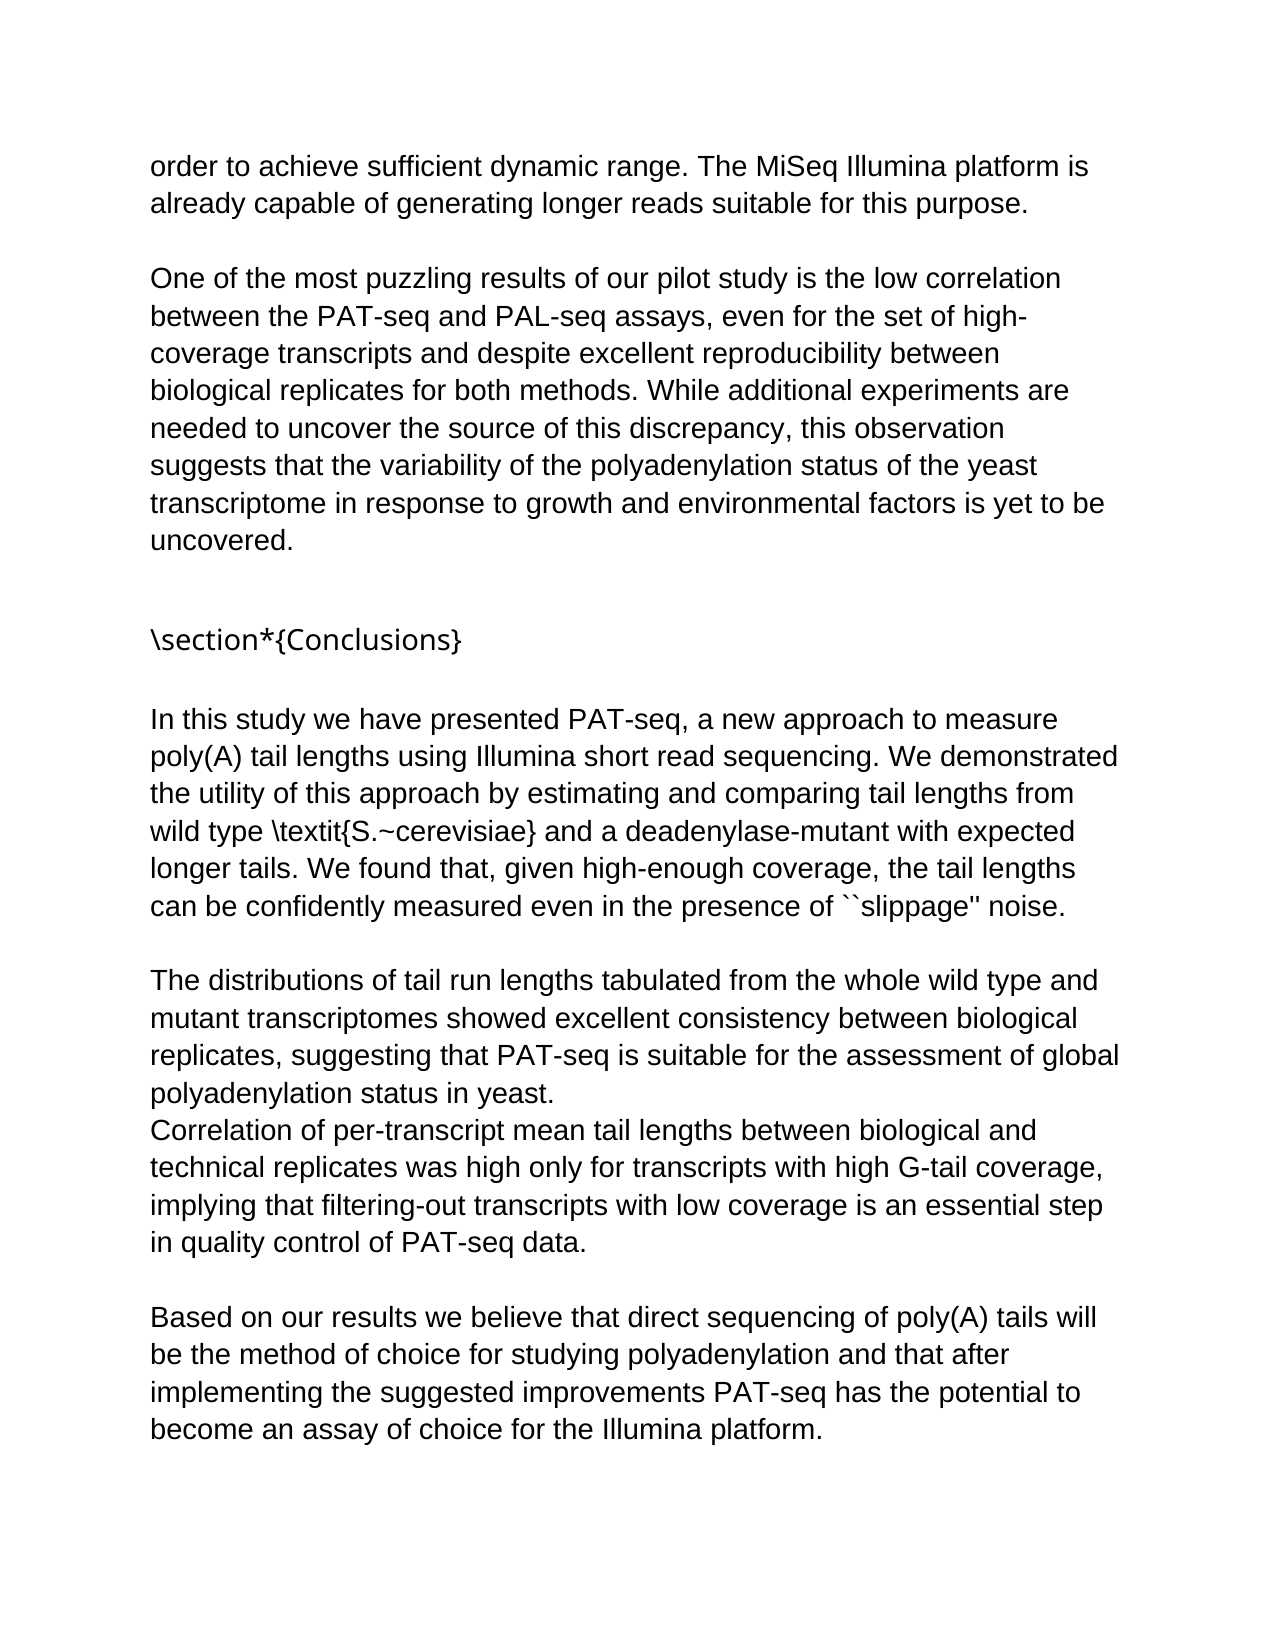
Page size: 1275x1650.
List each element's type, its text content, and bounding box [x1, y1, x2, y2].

text Correlation of per-transcript mean tail lengths between biological and technical replicates was high only for transcripts with high G-tail coverage, implying that filtering-out transcripts with low coverage is an essential step in quality control of PAT-seq data. [150, 1114, 1125, 1259]
text order to achieve sufficient dynamic range. The MiSeq Illumina platform is already capable of generating longer reads suitable for this purpose. [150, 150, 1125, 220]
text Based on our results we believe that direct sequencing of poly(A) tails will be the method of choice for studying polyadenylation and that after implementing the suggested improvements PAT-seq has the potential to become an assay of choice for the Illumina platform. [150, 1301, 1125, 1446]
text The distributions of tail run lengths tabulated from the whole wild type and mutant transcriptomes showed excellent consistency between biological replicates, suggesting that PAT-seq is suitable for the assessment of global polyadenylation status in yeast. [150, 964, 1125, 1109]
subtitle \section*{Conclusions} [150, 619, 1125, 659]
text One of the most puzzling results of our pilot study is the low correlation between the PAT-seq and PAL-seq assays, even for the set of high-coverage transcripts and despite excellent reproducibility between biological replicates for both methods. While additional experiments are needed to uncover the source of this discrepancy, this observation suggests that the variability of the polyadenylation status of the yeast transcriptome in response to growth and environmental factors is yet to be uncovered. [150, 262, 1125, 557]
text In this study we have presented PAT-seq, a new approach to measure poly(A) tail lengths using Illumina short read sequencing. We demonstrated the utility of this approach by estimating and comparing tail lengths from wild type \textit{S.~cerevisiae} and a deadenylase-mutant with expected longer tails. We found that, given high-enough coverage, the tail lengths can be confidently measured even in the presence of ``slippage'' noise. [150, 703, 1125, 922]
